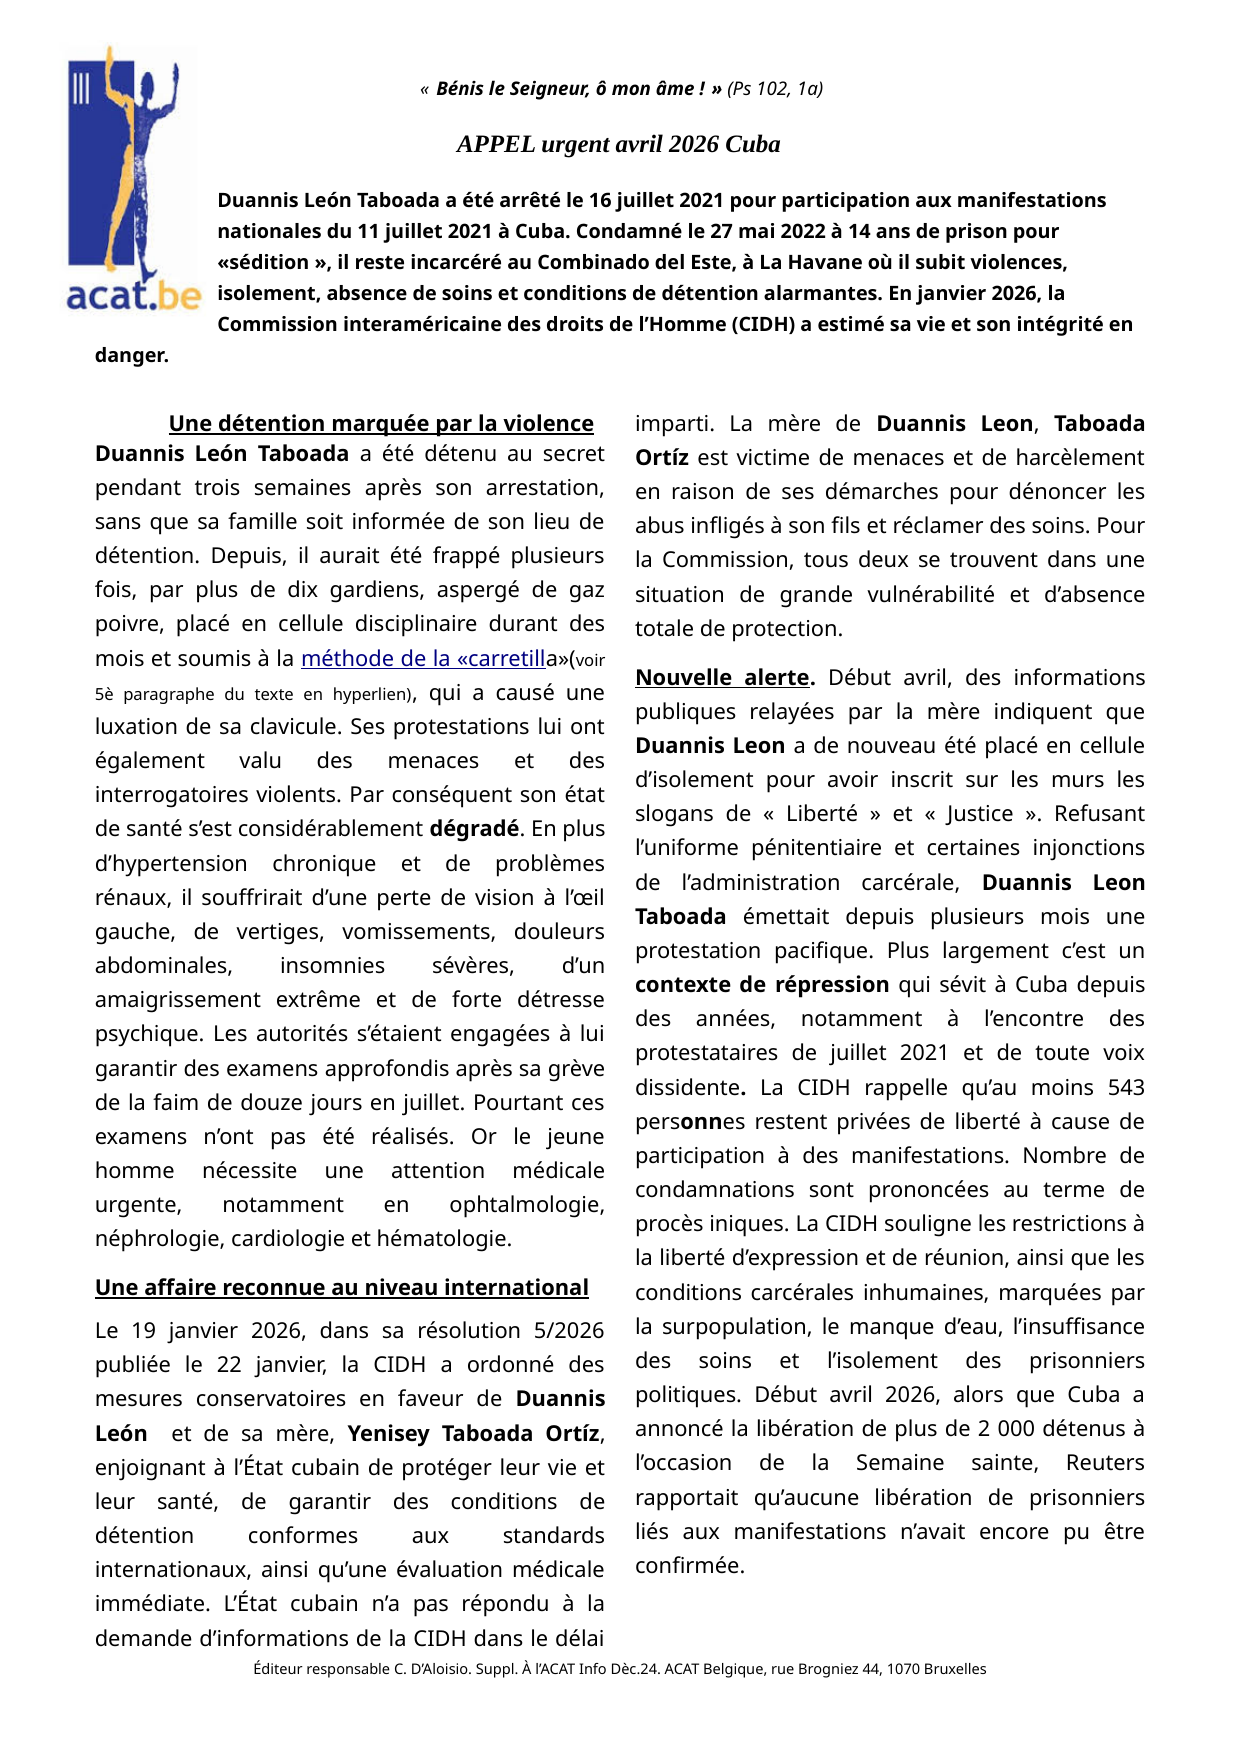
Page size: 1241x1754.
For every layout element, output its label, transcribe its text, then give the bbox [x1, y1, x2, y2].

text Duannis León Taboada a été détenu au secret pendant trois semaines après son arrestation, sans que sa famille soit informée de son lieu de détention. Depuis, il aurait été frappé plusieurs fois, par plus de dix gardiens, aspergé de gaz poivre, placé en cellule disciplinaire durant des mois et soumis à la méthode de la «carretilla»(voir 5è paragraphe du texte en hyperlien), qui a causé une luxation de sa clavicule. Ses protestations lui ont également valu des menaces et des interrogatoires violents. Par conséquent son état de santé s’est considérablement dégradé. En plus d’hypertension chronique et de problèmes rénaux, il souffrirait d’une perte de vision à l’œil gauche, de vertiges, vomissements, douleurs abdominales, insomnies sévères, d’un amaigrissement extrême et de forte détresse psychique. Les autorités s’étaient engagées à lui garantir des examens approfondis après sa grève de la faim de douze jours en juillet. Pourtant ces examens n’ont pas été réalisés. Or le jeune homme nécessite une attention médicale urgente, notamment en ophtalmologie, néphrologie, cardiologie et hématologie. [94, 438, 605, 1253]
subtitle Une détention marquée par la violence [168, 408, 605, 438]
text imparti. La mère de Duannis Leon, Taboada Ortíz est victime de menaces et de harcèlement en raison de ses démarches pour dénoncer les abus infligés à son fils et réclamer des soins. Pour la Commission, tous deux se trouvent dans une situation de grande vulnérabilité et d’absence totale de protection. [635, 408, 1146, 643]
text Le 19 janvier 2026, dans sa résolution 5/2026 publiée le 22 janvier, la CIDH a ordonné des mesures conservatoires en faveur de Duannis León et de sa mère, Yenisey Taboada Ortíz, enjoignant à l’État cubain de protéger leur vie et leur santé, de garantir des conditions de détention conformes aux standards internationaux, ainsi qu’une évaluation médicale immédiate. L’État cubain n’a pas répondu à la demande d’informations de la CIDH dans le délai [94, 1315, 605, 1652]
text Duannis León Taboada a été arrêté le 16 juillet 2021 pour participation aux manifestations nationales du 11 juillet 2021 à Cuba. Condamné le 27 mai 2022 à 14 ans de prison pour «sédition », il reste incarcéré au Combinado del Este, à La Havane où il subit violences, isolement, absence de soins et conditions de détention alarmantes. En janvier 2026, la Commission interaméricaine des droits de l’Homme (CIDH) a estimé sa vie et son intégrité en danger. [94, 187, 1146, 368]
picture [71, 76, 219, 327]
text Nouvelle alerte. Début avril, des informations publiques relayées par la mère indiquent que Duannis Leon a de nouveau été placé en cellule d’isolement pour avoir inscrit sur les murs les slogans de « Liberté » et « Justice ». Refusant l’uniforme pénitentiaire et certaines injonctions de l’administration carcérale, Duannis Leon Taboada émettait depuis plusieurs mois une protestation pacifique. Plus largement c’est un contexte de répression qui sévit à Cuba depuis des années, notamment à l’encontre des protestataires de juillet 2021 et de toute voix dissidente. La CIDH rappelle qu’au moins 543 personnes restent privées de liberté à cause de participation à des manifestations. Nombre de condamnations sont prononcées au terme de procès iniques. La CIDH souligne les restrictions à la liberté d’expression et de réunion, ainsi que les conditions carcérales inhumaines, marquées par la surpopulation, le manque d’eau, l’insuffisance des soins et l’isolement des prisonniers politiques. Début avril 2026, alors que Cuba a annoncé la libération de plus de 2 000 détenus à l’occasion de la Semaine sainte, Reuters rapportait qu’aucune libération de prisonniers liés aux manifestations n’avait encore pu être confirmée. [635, 662, 1146, 1580]
text Une affaire reconnue au niveau international [94, 1272, 605, 1302]
